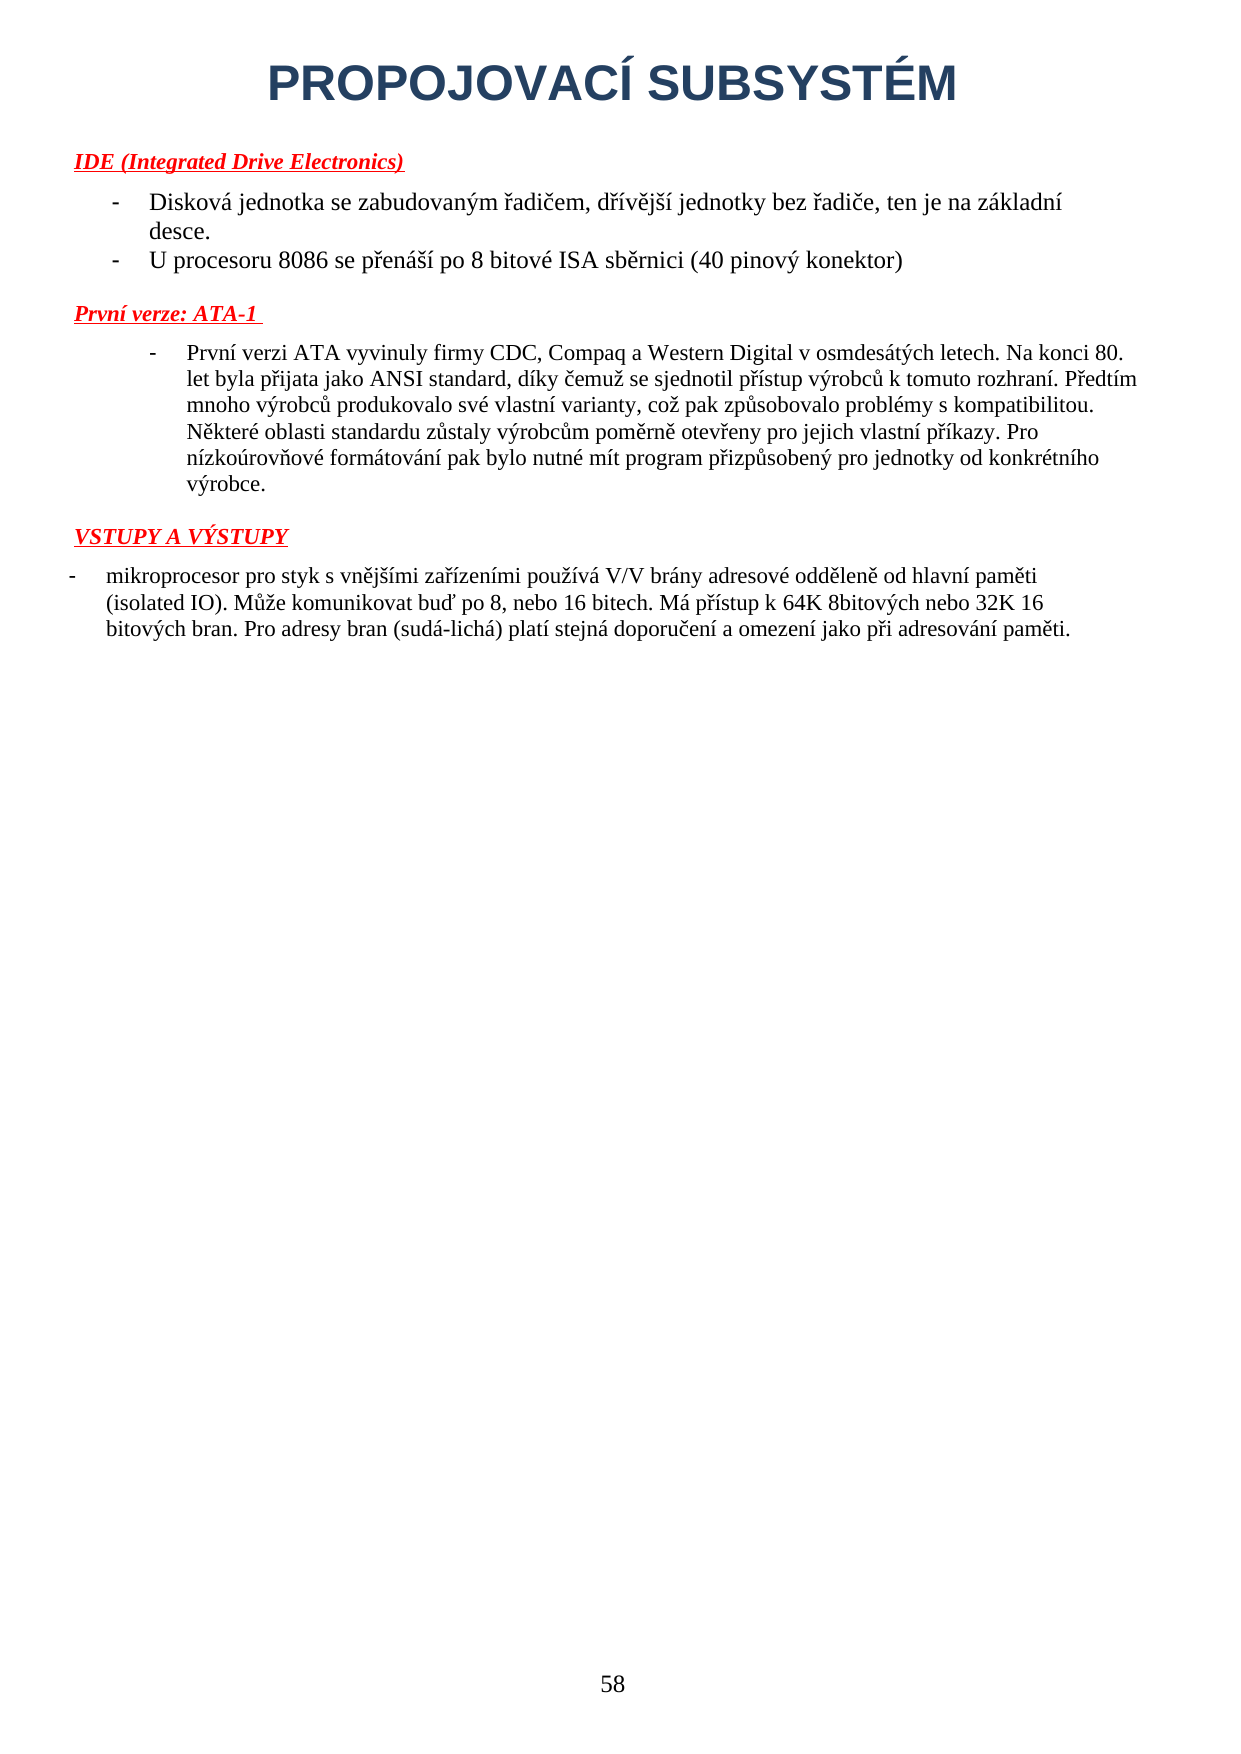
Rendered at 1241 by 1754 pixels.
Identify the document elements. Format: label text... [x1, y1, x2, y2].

list U procesoru 8086 se přenáší po 8 bitové ISA sběrnici (40 pinový konektor) [133, 244, 1092, 273]
text PROPOJOVACÍ SUBSYSTÉM [162, 53, 1063, 111]
list První verzi ATA vyvinuly firmy CDC, Compaq a Western Digital v osmdesátých letech. Na konci 80. let byla přijata jako ANSI standard, díky čemuž se sjednotil přístup výrobců k tomuto rozhraní. Předtím mnoho výrobců produkovalo své vlastní varianty, což pak způsobovalo problémy s kompatibilitou. Některé oblasti standardu zůstaly výrobcům poměrně otevřeny pro jejich vlastní příkazy. Pro nízkoúrovňové formátování pak bylo nutné mít program přizpůsobený pro jednotky od konkrétního výrobce. [149, 339, 1151, 497]
text VSTUPY A VÝSTUPY [74, 523, 1151, 549]
text IDE (Integrated Drive Electronics) [74, 148, 1151, 174]
list Disková jednotka se zabudovaným řadičem, dřívější jednotky bez řadiče, ten je na základní desce. [133, 187, 1092, 244]
text První verze: ATA-1 [74, 300, 1151, 326]
list mikroprocesor pro styk s vnějšími zařízeními používá V/V brány adresové odděleně od hlavní paměti (isolated IO). Může komunikovat buď po 8, nebo 16 bitech. Má přístup k 64K 8bitových nebo 32K 16 bitových bran. Pro adresy bran (sudá-lichá) platí stejná doporučení a omezení jako při adresování paměti. [90, 562, 1092, 641]
